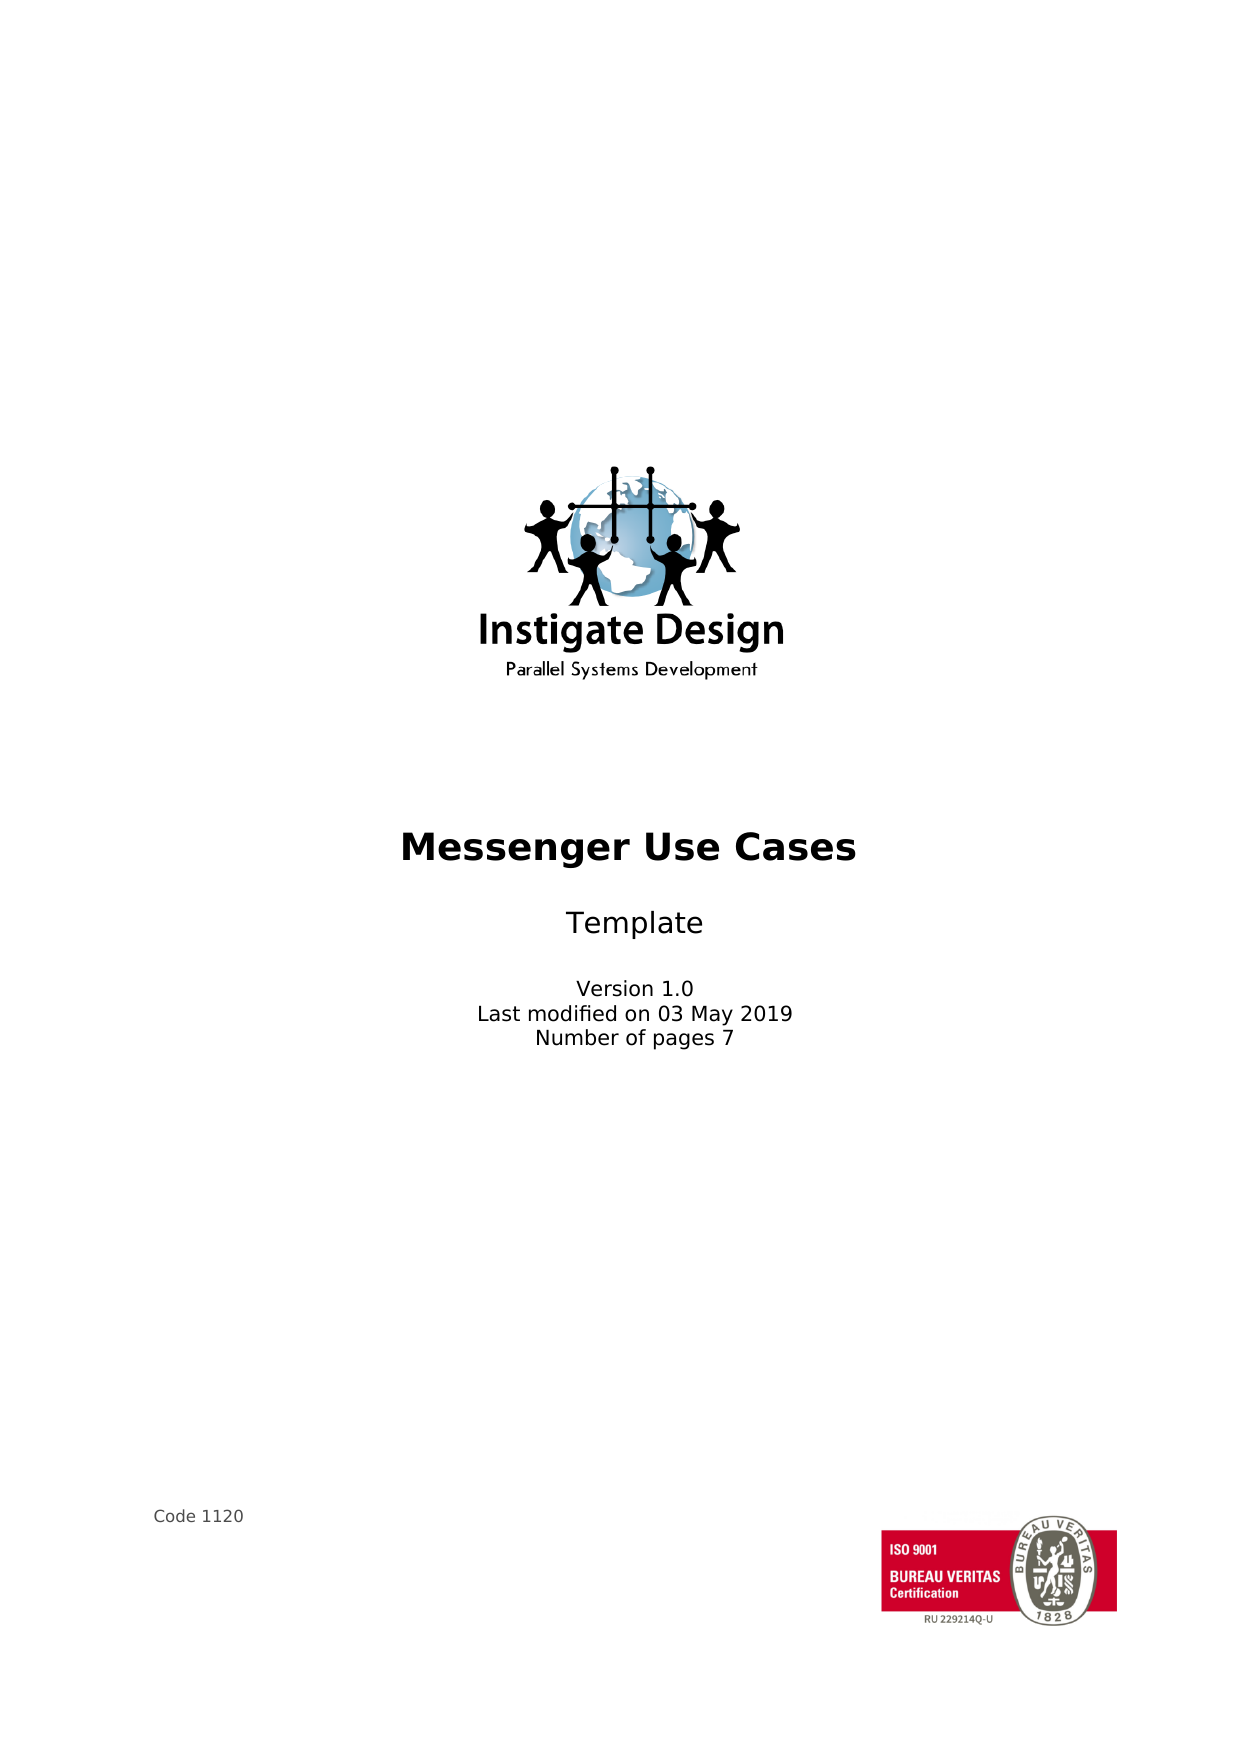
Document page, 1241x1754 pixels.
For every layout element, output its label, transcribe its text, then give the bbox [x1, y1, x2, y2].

text Number of pages 6 [148, 1026, 1122, 1050]
subtitle Template [148, 907, 1122, 941]
text Version 1.0 [148, 977, 1122, 1002]
title Messenger Use Cases [148, 825, 1122, 869]
text Last modified on 03 May 2019 [148, 1002, 1122, 1026]
picture [465, 405, 805, 745]
picture [881, 1507, 1117, 1631]
